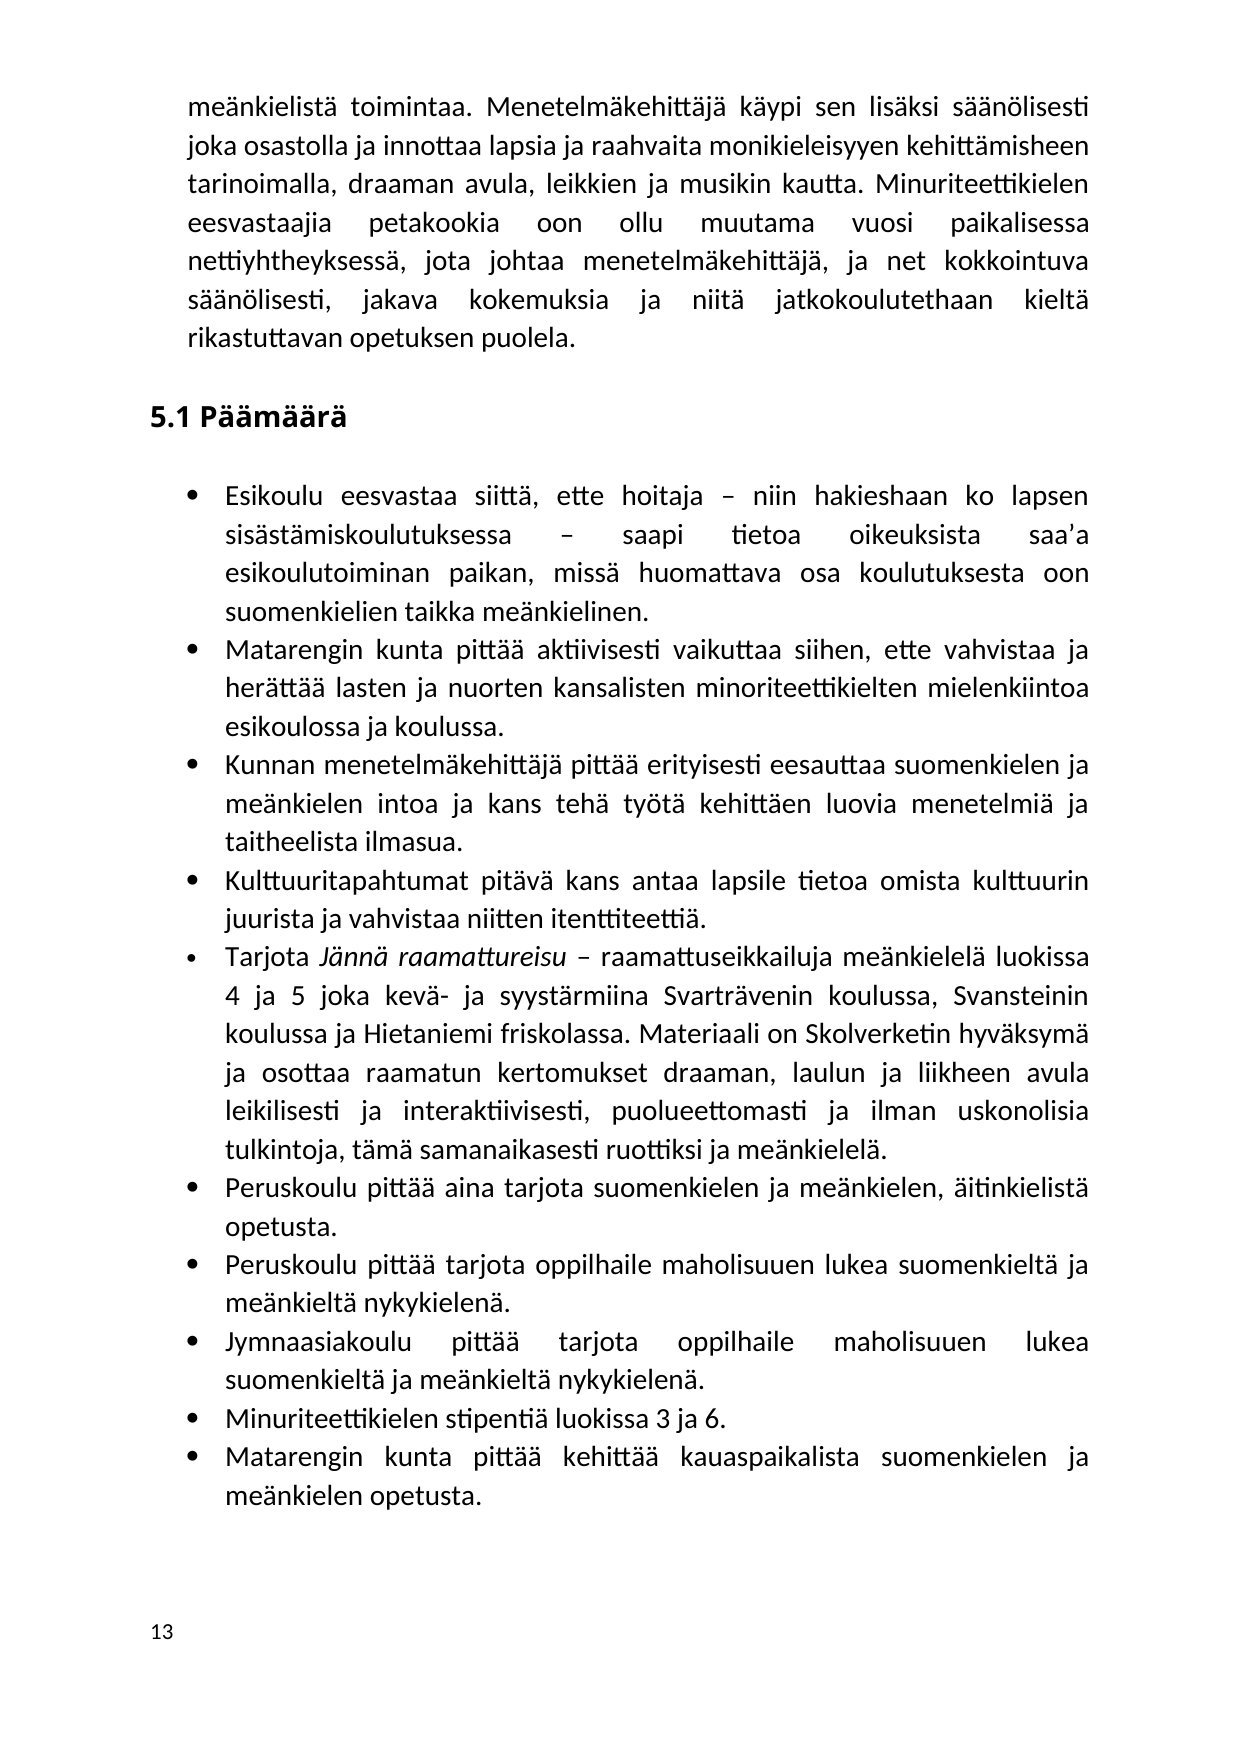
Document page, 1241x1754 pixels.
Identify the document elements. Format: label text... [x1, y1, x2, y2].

list Tarjota Jännä raamattureisu – raamattuseikkailuja meänkielelä luokissa 4 ja 5 joka kevä- ja syystärmiina Svarträvenin koulussa, Svansteinin koulussa ja Hietaniemi friskolassa. Materiaali on Skolverketin hyväksymä ja osottaa raamatun kertomukset draaman, laulun ja liikheen avula leikilisesti ja interaktiivisesti, puolueettomasti ja ilman uskonolisia tulkintoja, tämä samanaikasesti ruottiksi ja meänkielelä. [187, 938, 1090, 1166]
list Kunnan menetelmäkehittäjä pittää erityisesti eesauttaa suomenkielen ja meänkielen intoa ja kans tehä työtä kehittäen luovia menetelmiä ja taitheelista ilmasua. [187, 746, 1090, 859]
subtitle 5.1 Päämäärä [150, 396, 1090, 436]
list Matarengin kunta pittää kehittää kauaspaikalista suomenkielen ja meänkielen opetusta. [187, 1438, 1090, 1512]
list Matarengin kunta pittää aktiivisesti vaikuttaa siihen, ette vahvistaa ja herättää lasten ja nuorten kansalisten minoriteettikielten mielenkiintoa esikoulossa ja koulussa. [187, 631, 1090, 743]
list Kulttuuritapahtumat pitävä kans antaa lapsile tietoa omista kulttuurin juurista ja vahvistaa niitten itenttiteettiä. [187, 862, 1090, 936]
list Jymnaasiakoulu pittää tarjota oppilhaile maholisuuen lukea suomenkieltä ja meänkieltä nykykielenä. [187, 1323, 1090, 1397]
list Minuriteettikielen stipentiä luokissa 3 ja 6. [187, 1400, 1090, 1435]
list Peruskoulu pittää aina tarjota suomenkielen ja meänkielen, äitinkielistä opetusta. [187, 1169, 1090, 1243]
text meänkielistä toimintaa. Menetelmäkehittäjä käypi sen lisäksi säänölisesti joka osastolla ja innottaa lapsia ja raahvaita monikieleisyyen kehittämisheen tarinoimalla, draaman avula, leikkien ja musikin kautta. Minuriteettikielen eesvastaajia petakookia oon ollu muutama vuosi paikalisessa nettiyhtheyksessä, jota johtaa menetelmäkehittäjä, ja net kokkointuva säänölisesti, jakava kokemuksia ja niitä jatkokoulutethaan kieltä rikastuttavan opetuksen puolela. [187, 88, 1090, 355]
list Peruskoulu pittää tarjota oppilhaile maholisuuen lukea suomenkieltä ja meänkieltä nykykielenä. [187, 1246, 1090, 1320]
list Esikoulu eesvastaa siittä, ette hoitaja – niin hakieshaan ko lapsen sisästämiskoulutuksessa – saapi tietoa oikeuksista saa’a esikoulutoiminan paikan, missä huomattava osa koulutuksesta oon suomenkielien taikka meänkielinen. [187, 477, 1090, 628]
